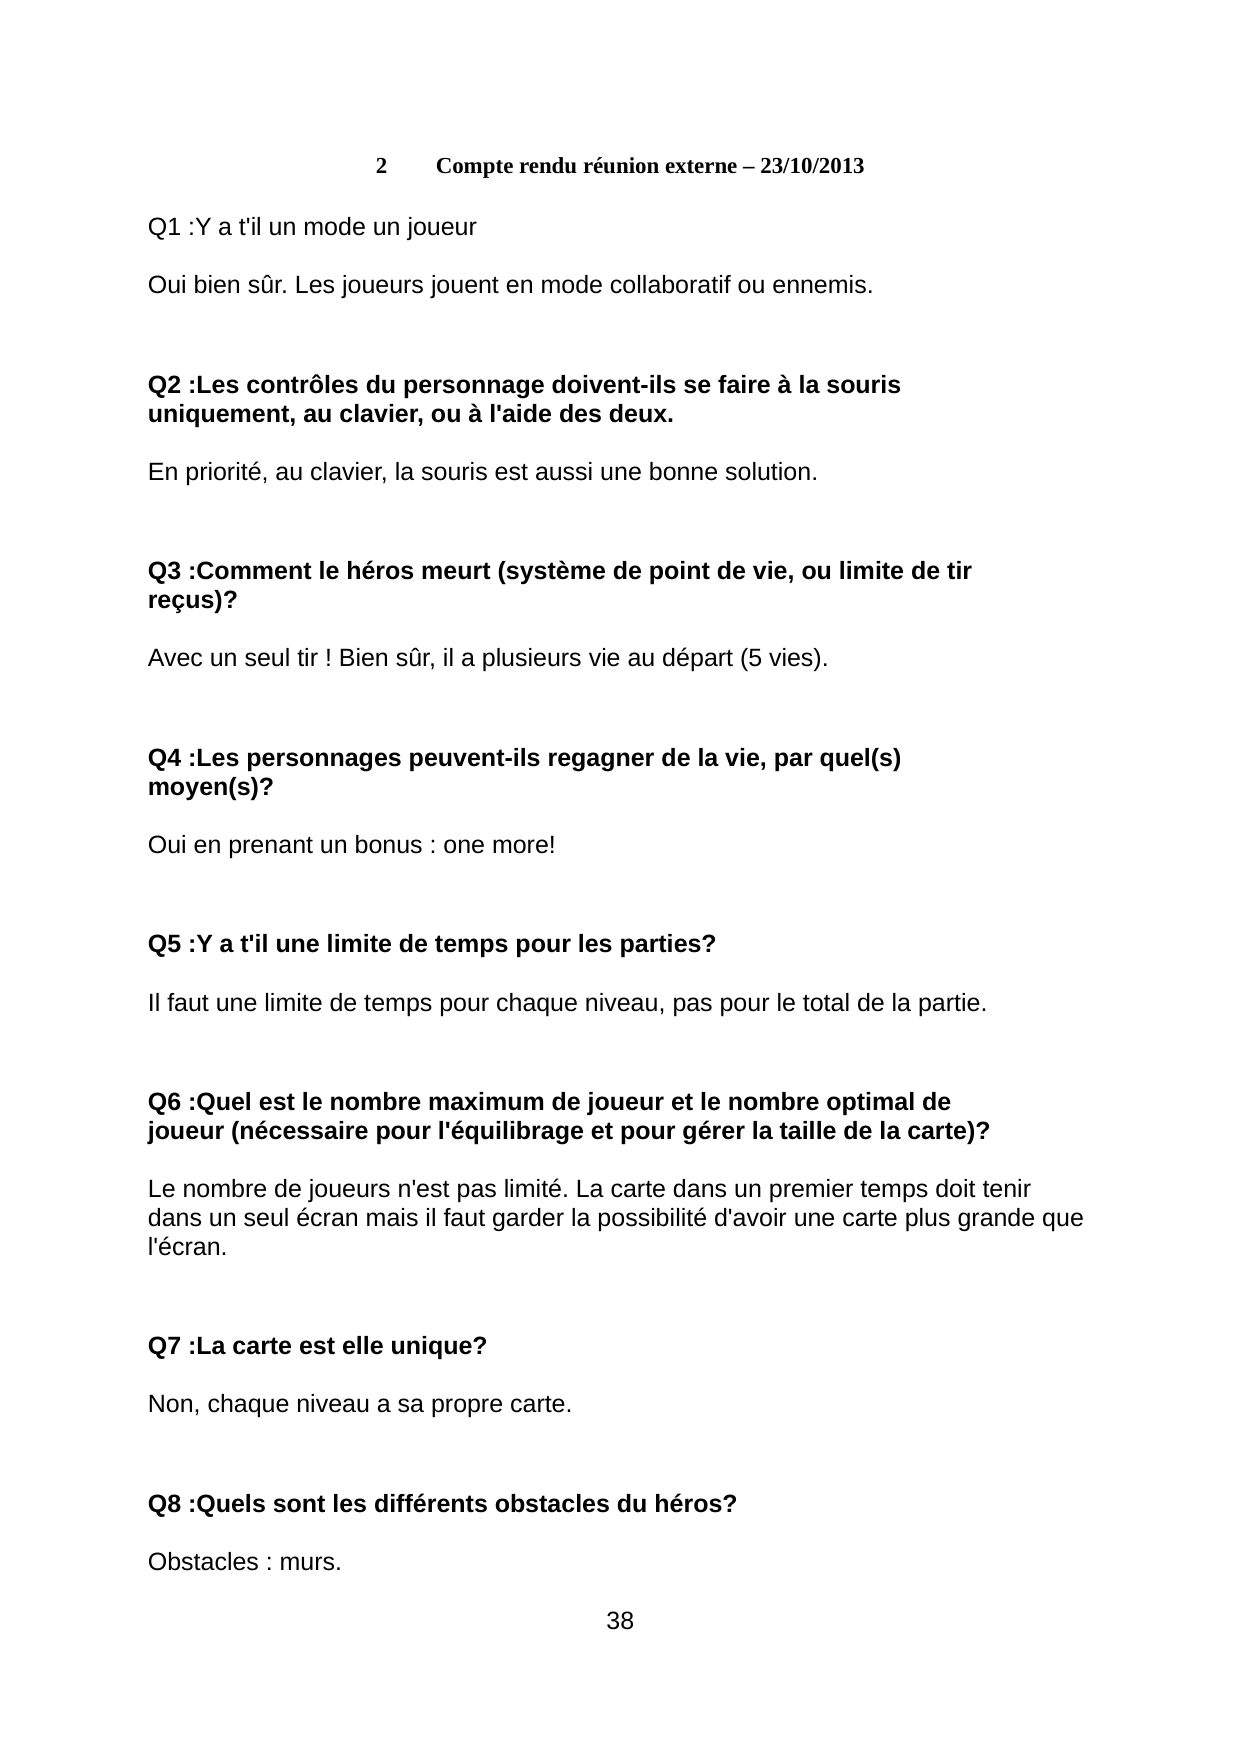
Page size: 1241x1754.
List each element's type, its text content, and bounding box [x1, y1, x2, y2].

text Non, chaque niveau a sa propre carte. [148, 1389, 1093, 1418]
text Oui en prenant un bonus : one more! [148, 830, 1093, 858]
text Obstacles : murs. [148, 1547, 1093, 1576]
text Il faut une limite de temps pour chaque niveau, pas pour le total de la partie. [148, 987, 1093, 1016]
text Q1 :Y a t'il un mode un joueur [148, 212, 1033, 241]
text Q3 :Comment le héros meurt (système de point de vie, ou limite de tir reçus)? [148, 556, 1033, 614]
text En priorité, au clavier, la souris est aussi une bonne solution. [148, 457, 1093, 486]
text Q4 :Les personnages peuvent-ils regagner de la vie, par quel(s) moyen(s)? [148, 743, 1033, 800]
text Oui bien sûr. Les joueurs jouent en mode collaboratif ou ennemis. [148, 270, 1093, 299]
text Q7 :La carte est elle unique? [148, 1331, 1033, 1360]
text Q8 :Quels sont les différents obstacles du héros? [148, 1489, 1033, 1517]
subtitle Compte rendu réunion externe – 23/10/2013 [148, 152, 1093, 178]
text Q5 :Y a t'il une limite de temps pour les parties? [148, 929, 1033, 958]
text Q2 :Les contrôles du personnage doivent-ils se faire à la souris uniquement, au clavier, ou à l'aide des deux. [148, 370, 1033, 427]
text Le nombre de joueurs n'est pas limité. La carte dans un premier temps doit tenir dans un seul écran mais il faut garder la possibilité d'avoir une carte plus grande que l'écran. [148, 1174, 1093, 1260]
text Avec un seul tir ! Bien sûr, il a plusieurs vie au départ (5 vies). [148, 643, 1093, 672]
text Q6 :Quel est le nombre maximum de joueur et le nombre optimal de joueur (nécessaire pour l'équilibrage et pour gérer la taille de la carte)? [148, 1087, 1033, 1144]
